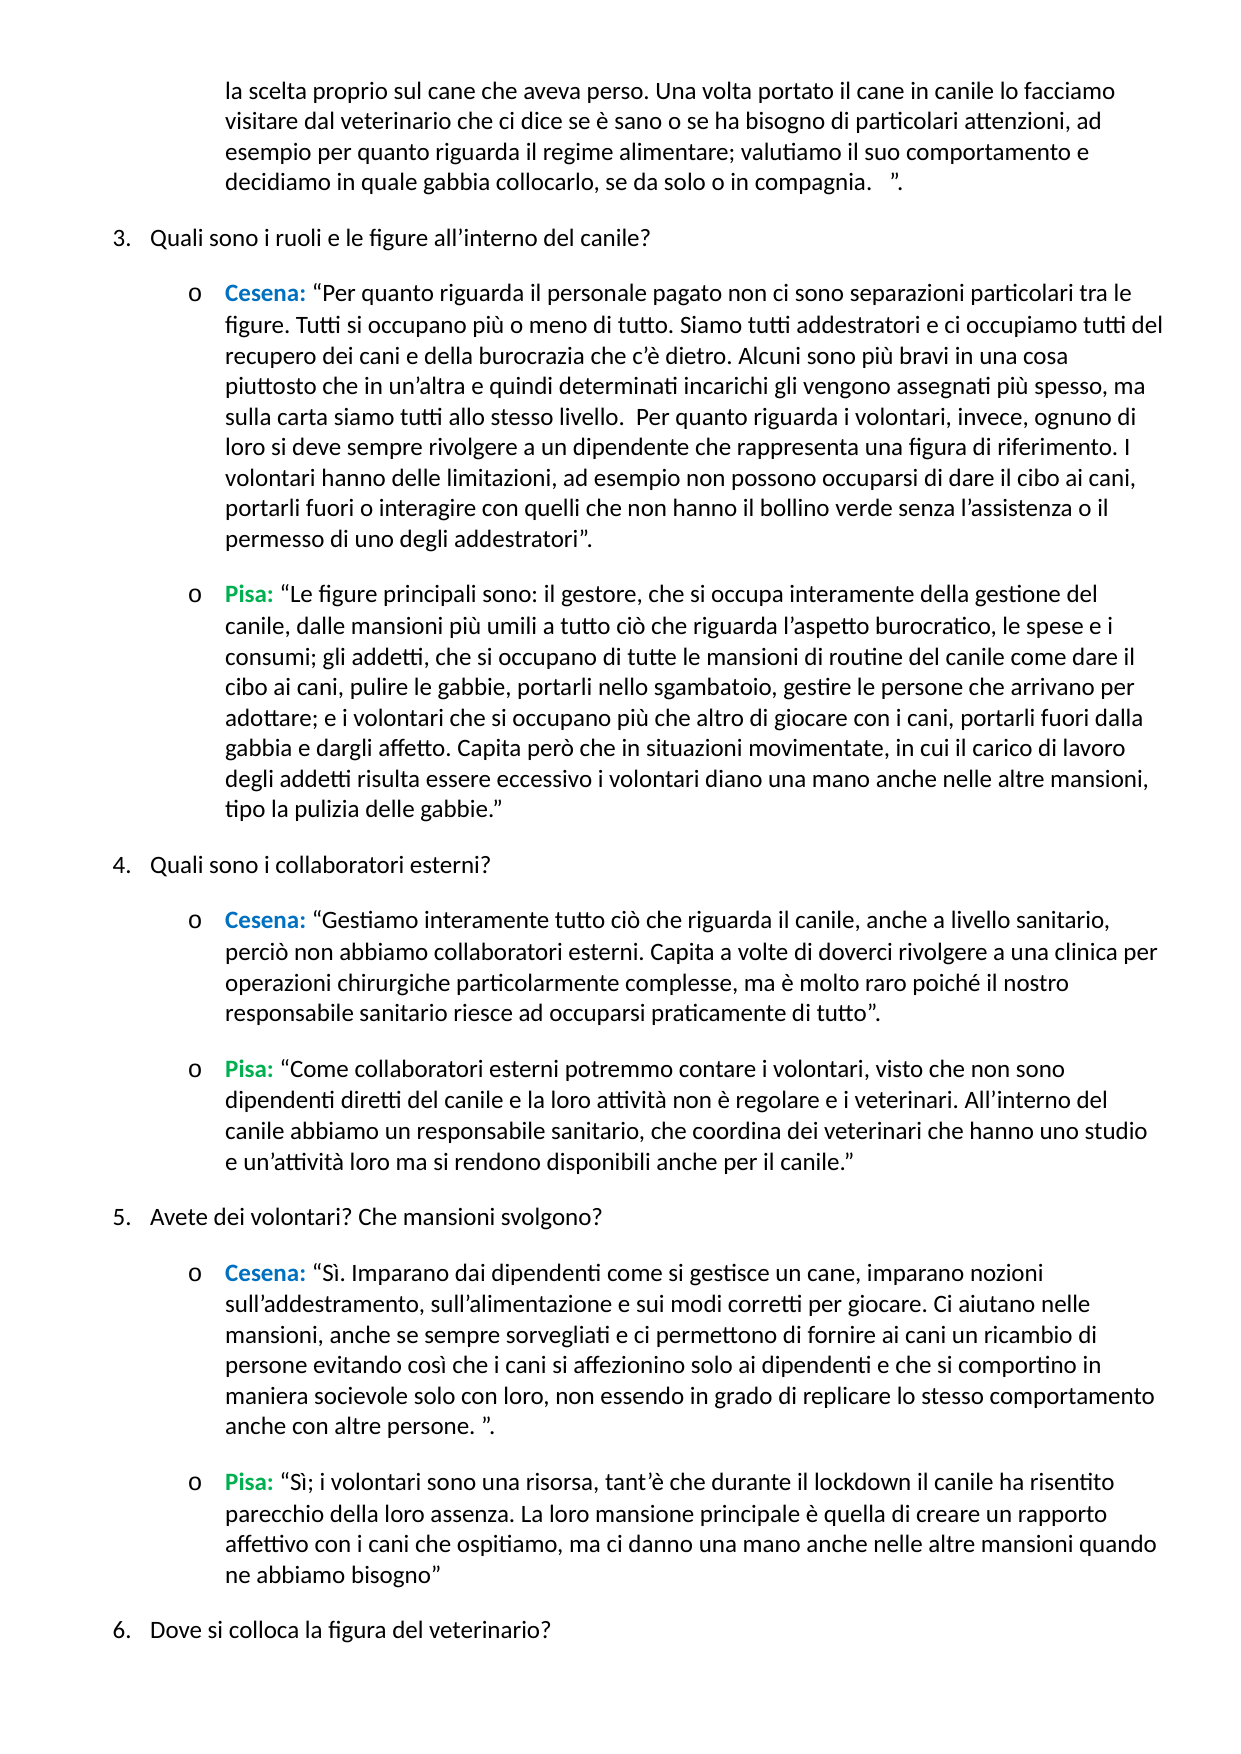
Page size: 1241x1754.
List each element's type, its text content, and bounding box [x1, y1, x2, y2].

list la scelta proprio sul cane che aveva perso. Una volta portato il cane in canile lo facciamo visitare dal veterinario che ci dice se è sano o se ha bisogno di particolari attenzioni, ad esempio per quanto riguarda il regime alimentare; valutiamo il suo comportamento e decidiamo in quale gabbia collocarlo, se da solo o in compagnia. ”. [187, 75, 1165, 197]
list Pisa: “Le figure principali sono: il gestore, che si occupa interamente della gestione del canile, dalle mansioni più umili a tutto ciò che riguarda l’aspetto burocratico, le spese e i consumi; gli addetti, che si occupano di tutte le mansioni di routine del canile come dare il cibo ai cani, pulire le gabbie, portarli nello sgambatoio, gestire le persone che arrivano per adottare; e i volontari che si occupano più che altro di giocare con i cani, portarli fuori dalla gabbia e dargli affetto. Capita però che in situazioni movimentate, in cui il carico di lavoro degli addetti risulta essere eccessivo i volontari diano una mano anche nelle altre mansioni, tipo la pulizia delle gabbie.” [187, 578, 1165, 824]
list Pisa: “Sì; i volontari sono una risorsa, tant’è che durante il lockdown il canile ha risentito parecchio della loro assenza. La loro mansione principale è quella di creare un rapporto affettivo con i cani che ospitiamo, ma ci danno una mano anche nelle altre mansioni quando ne abbiamo bisogno” [187, 1466, 1165, 1589]
list Pisa: “Come collaboratori esterni potremmo contare i volontari, visto che non sono dipendenti diretti del canile e la loro attività non è regolare e i veterinari. All’interno del canile abbiamo un responsabile sanitario, che coordina dei veterinari che hanno uno studio e un’attività loro ma si rendono disponibili anche per il canile.” [187, 1053, 1165, 1176]
list Quali sono i collaboratori esterni? [112, 849, 1165, 879]
list Cesena: “Sì. Imparano dai dipendenti come si gestisce un cane, imparano nozioni sull’addestramento, sull’alimentazione e sui modi corretti per giocare. Ci aiutano nelle mansioni, anche se sempre sorvegliati e ci permettono di fornire ai cani un ricambio di persone evitando così che i cani si affezionino solo ai dipendenti e che si comportino in maniera socievole solo con loro, non essendo in grado di replicare lo stesso comportamento anche con altre persone. ”. [187, 1257, 1165, 1441]
list Dove si colloca la figura del veterinario? [112, 1614, 1165, 1645]
list Cesena: “Gestiamo interamente tutto ciò che riguarda il canile, anche a livello sanitario, perciò non abbiamo collaboratori esterni. Capita a volte di doverci rivolgere a una clinica per operazioni chirurgiche particolarmente complesse, ma è molto raro poiché il nostro responsabile sanitario riesce ad occuparsi praticamente di tutto”. [187, 904, 1165, 1028]
list Avete dei volontari? Che mansioni svolgono? [112, 1201, 1165, 1232]
list Quali sono i ruoli e le figure all’interno del canile? [112, 222, 1165, 253]
list Cesena: “Per quanto riguarda il personale pagato non ci sono separazioni particolari tra le figure. Tutti si occupano più o meno di tutto. Siamo tutti addestratori e ci occupiamo tutti del recupero dei cani e della burocrazia che c’è dietro. Alcuni sono più bravi in una cosa piuttosto che in un’altra e quindi determinati incarichi gli vengono assegnati più spesso, ma sulla carta siamo tutti allo stesso livello. Per quanto riguarda i volontari, invece, ognuno di loro si deve sempre rivolgere a un dipendente che rappresenta una figura di riferimento. I volontari hanno delle limitazioni, ad esempio non possono occuparsi di dare il cibo ai cani, portarli fuori o interagire con quelli che non hanno il bollino verde senza l’assistenza o il permesso di uno degli addestratori”. [187, 278, 1165, 553]
